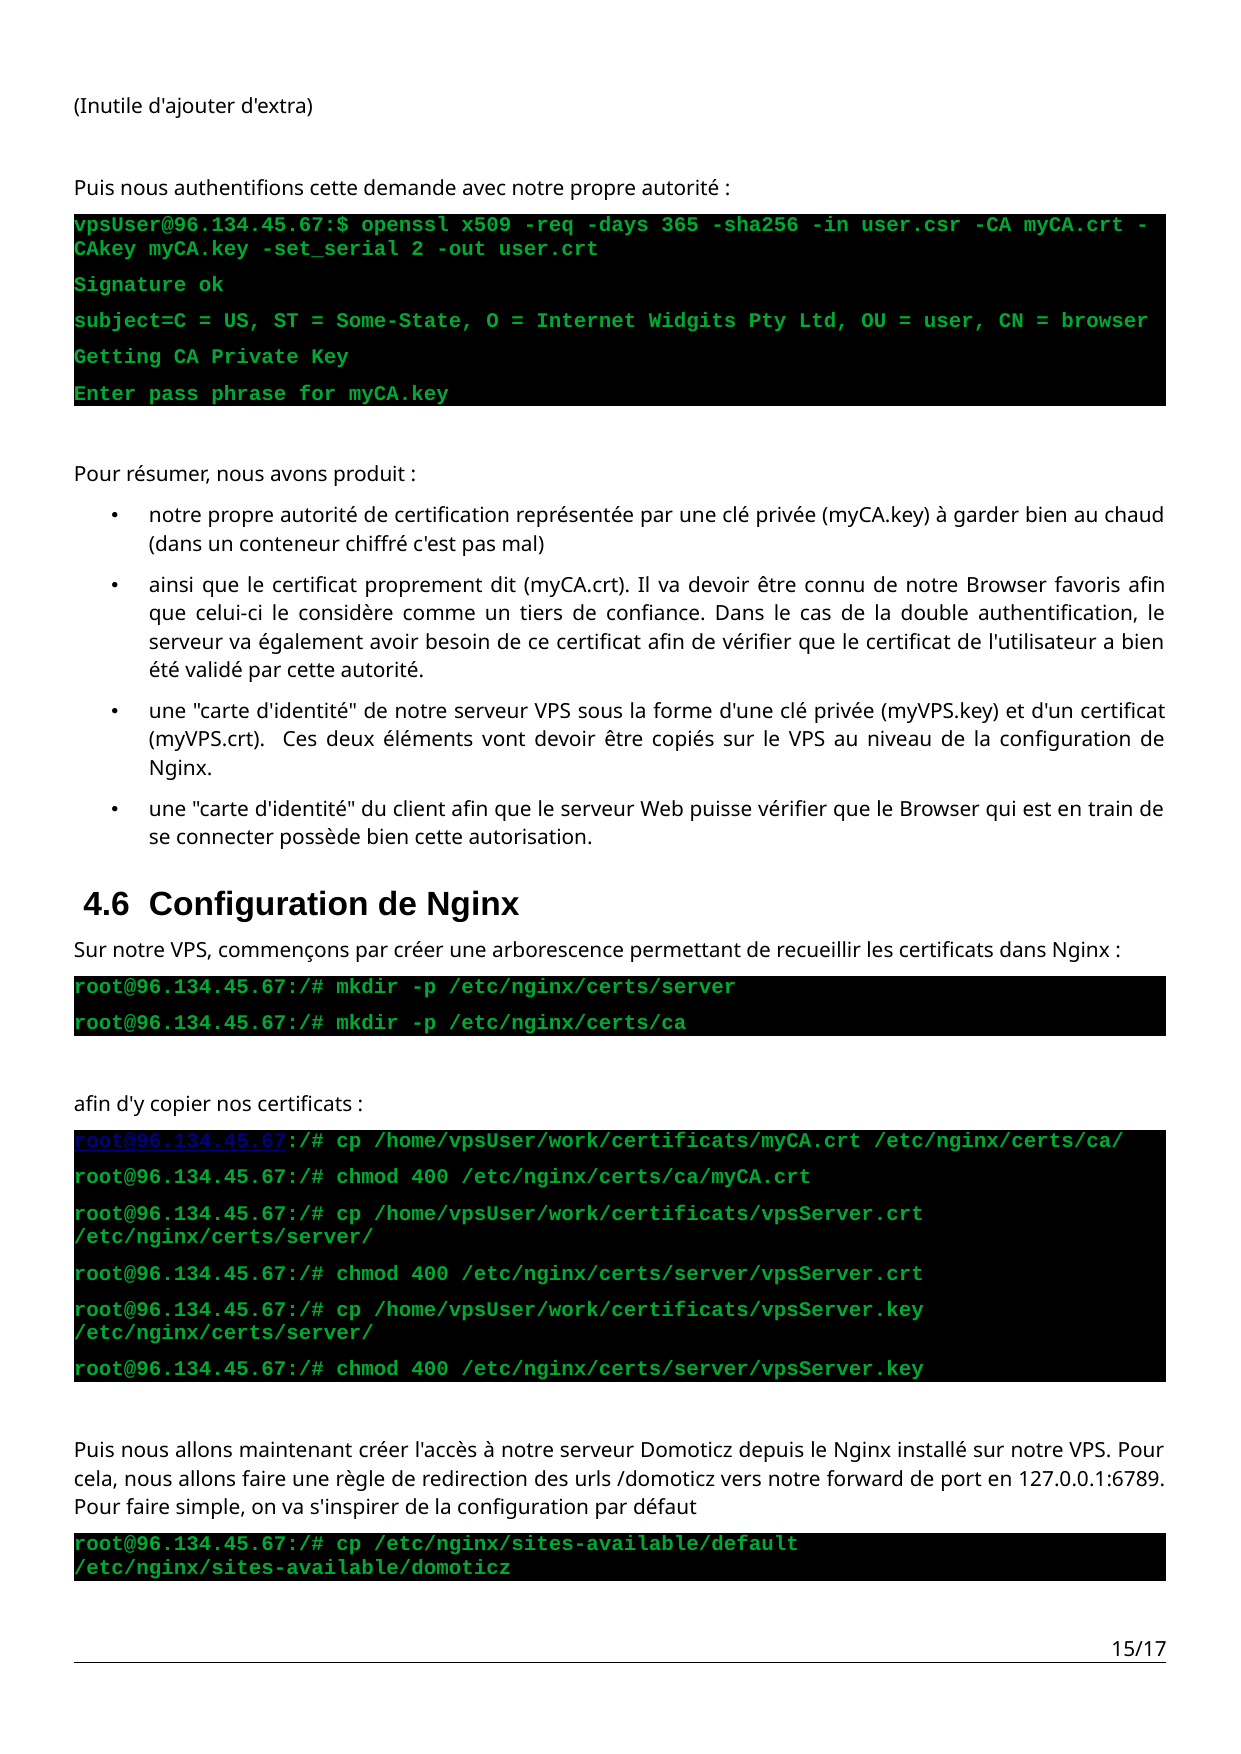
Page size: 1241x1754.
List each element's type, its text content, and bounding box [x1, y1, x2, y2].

text root@96.134.45.67:/# cp /etc/nginx/sites-available/default /etc/nginx/sites-available/domoticz [74, 1533, 1166, 1581]
list une "carte d'identité" de notre serveur VPS sous la forme d'une clé privée (myVPS.key) et d'un certificat (myVPS.crt). Ces deux éléments vont devoir être copiés sur le VPS au niveau de la configuration de Nginx. [111, 696, 1166, 781]
text root@96.134.45.67:/# chmod 400 /etc/nginx/certs/server/vpsServer.key [74, 1358, 1166, 1382]
text root@96.134.45.67:/# mkdir -p /etc/nginx/certs/ca [74, 1012, 1166, 1036]
text root@96.134.45.67:/# mkdir -p /etc/nginx/certs/server [74, 976, 1166, 1000]
list notre propre autorité de certification représentée par une clé privée (myCA.key) à garder bien au chaud (dans un conteneur chiffré c'est pas mal) [111, 501, 1166, 557]
text Enter pass phrase for myCA.key [74, 382, 1166, 406]
text Puis nous authentifions cette demande avec notre propre autorité : [74, 173, 1166, 202]
text Pour résumer, nous avons produit : [74, 459, 1166, 488]
text Puis nous allons maintenant créer l'accès à notre serveur Domoticz depuis le Nginx installé sur notre VPS. Pour cela, nous allons faire une règle de redirection des urls /domoticz vers notre forward de port en 127.0.0.1:6789. Pour faire simple, on va s'inspirer de la configuration par défaut [74, 1436, 1166, 1521]
text vpsUser@96.134.45.67:$ openssl x509 -req -days 365 -sha256 -in user.csr -CA myCA.crt -CAkey myCA.key -set_serial 2 -out user.crt [74, 214, 1166, 262]
text Getting CA Private Key [74, 346, 1166, 370]
text root@96.134.45.67:/# chmod 400 /etc/nginx/certs/server/vpsServer.crt [74, 1262, 1166, 1286]
text subject=C = US, ST = Some-State, O = Internet Widgits Pty Ltd, OU = user, CN = browser [74, 310, 1166, 334]
text root@96.134.45.67:/# cp /home/vpsUser/work/certificats/vpsServer.crt /etc/nginx/certs/server/ [74, 1203, 1166, 1250]
text afin d'y copier nos certificats : [74, 1089, 1166, 1118]
subtitle Configuration de Nginx [74, 884, 1166, 923]
text root@96.134.45.67:/# cp /home/vpsUser/work/certificats/vpsServer.key /etc/nginx/certs/server/ [74, 1299, 1166, 1346]
text Sur notre VPS, commençons par créer une arborescence permettant de recueillir les certificats dans Nginx : [74, 935, 1166, 964]
text (Inutile d'ajouter d'extra) [74, 91, 1166, 120]
text root@96.134.45.67:/# cp /home/vpsUser/work/certificats/myCA.crt /etc/nginx/certs/ca/ [74, 1130, 1166, 1154]
text Signature ok [74, 274, 1166, 298]
text root@96.134.45.67:/# chmod 400 /etc/nginx/certs/ca/myCA.crt [74, 1167, 1166, 1190]
list une "carte d'identité" du client afin que le serveur Web puisse vérifier que le Browser qui est en train de se connecter possède bien cette autorisation. [111, 794, 1166, 851]
list ainsi que le certificat proprement dit (myCA.crt). Il va devoir être connu de notre Browser favoris afin que celui-ci le considère comme un tiers de confiance. Dans le cas de la double authentification, le serveur va également avoir besoin de ce certificat afin de vérifier que le certificat de l'utilisateur a bien été validé par cette autorité. [111, 570, 1166, 684]
